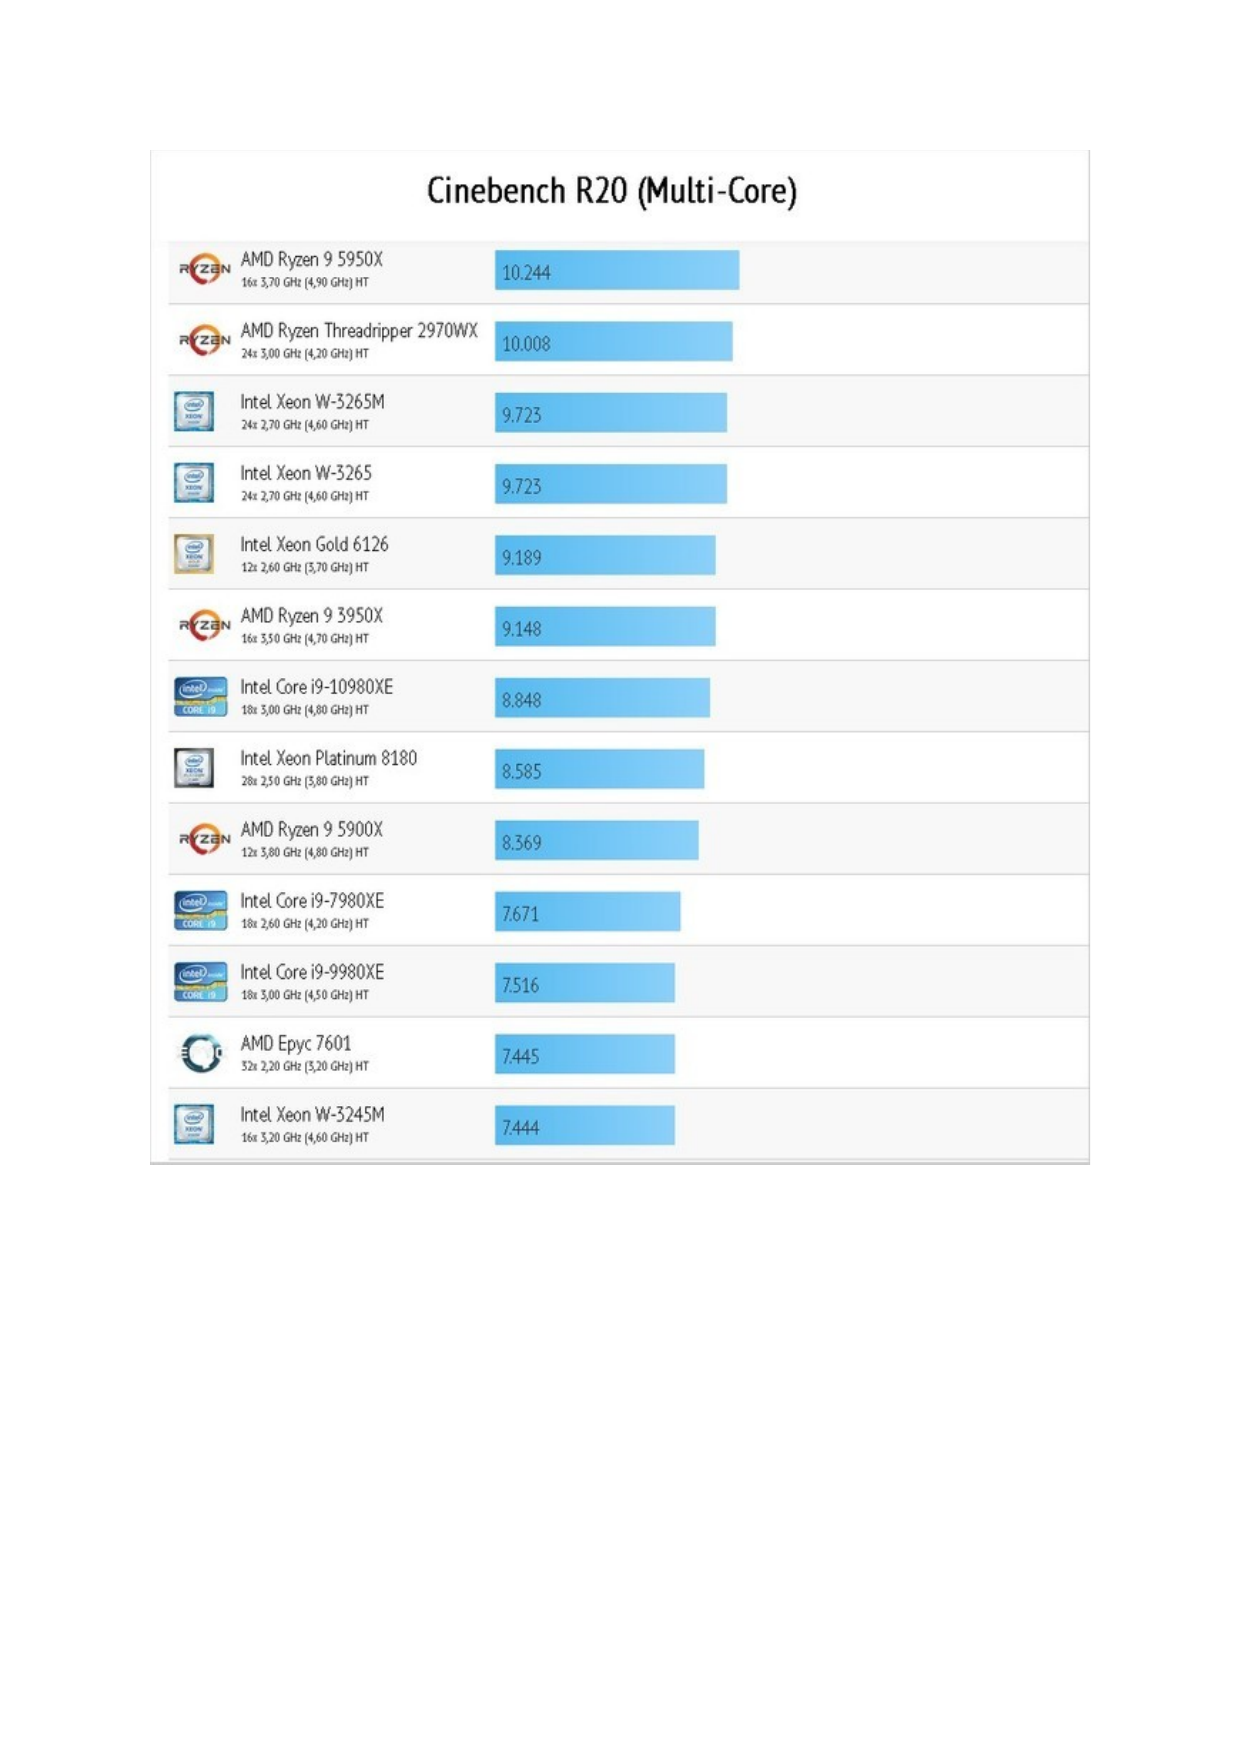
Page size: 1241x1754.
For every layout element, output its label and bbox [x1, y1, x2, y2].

picture [150, 150, 1091, 1165]
